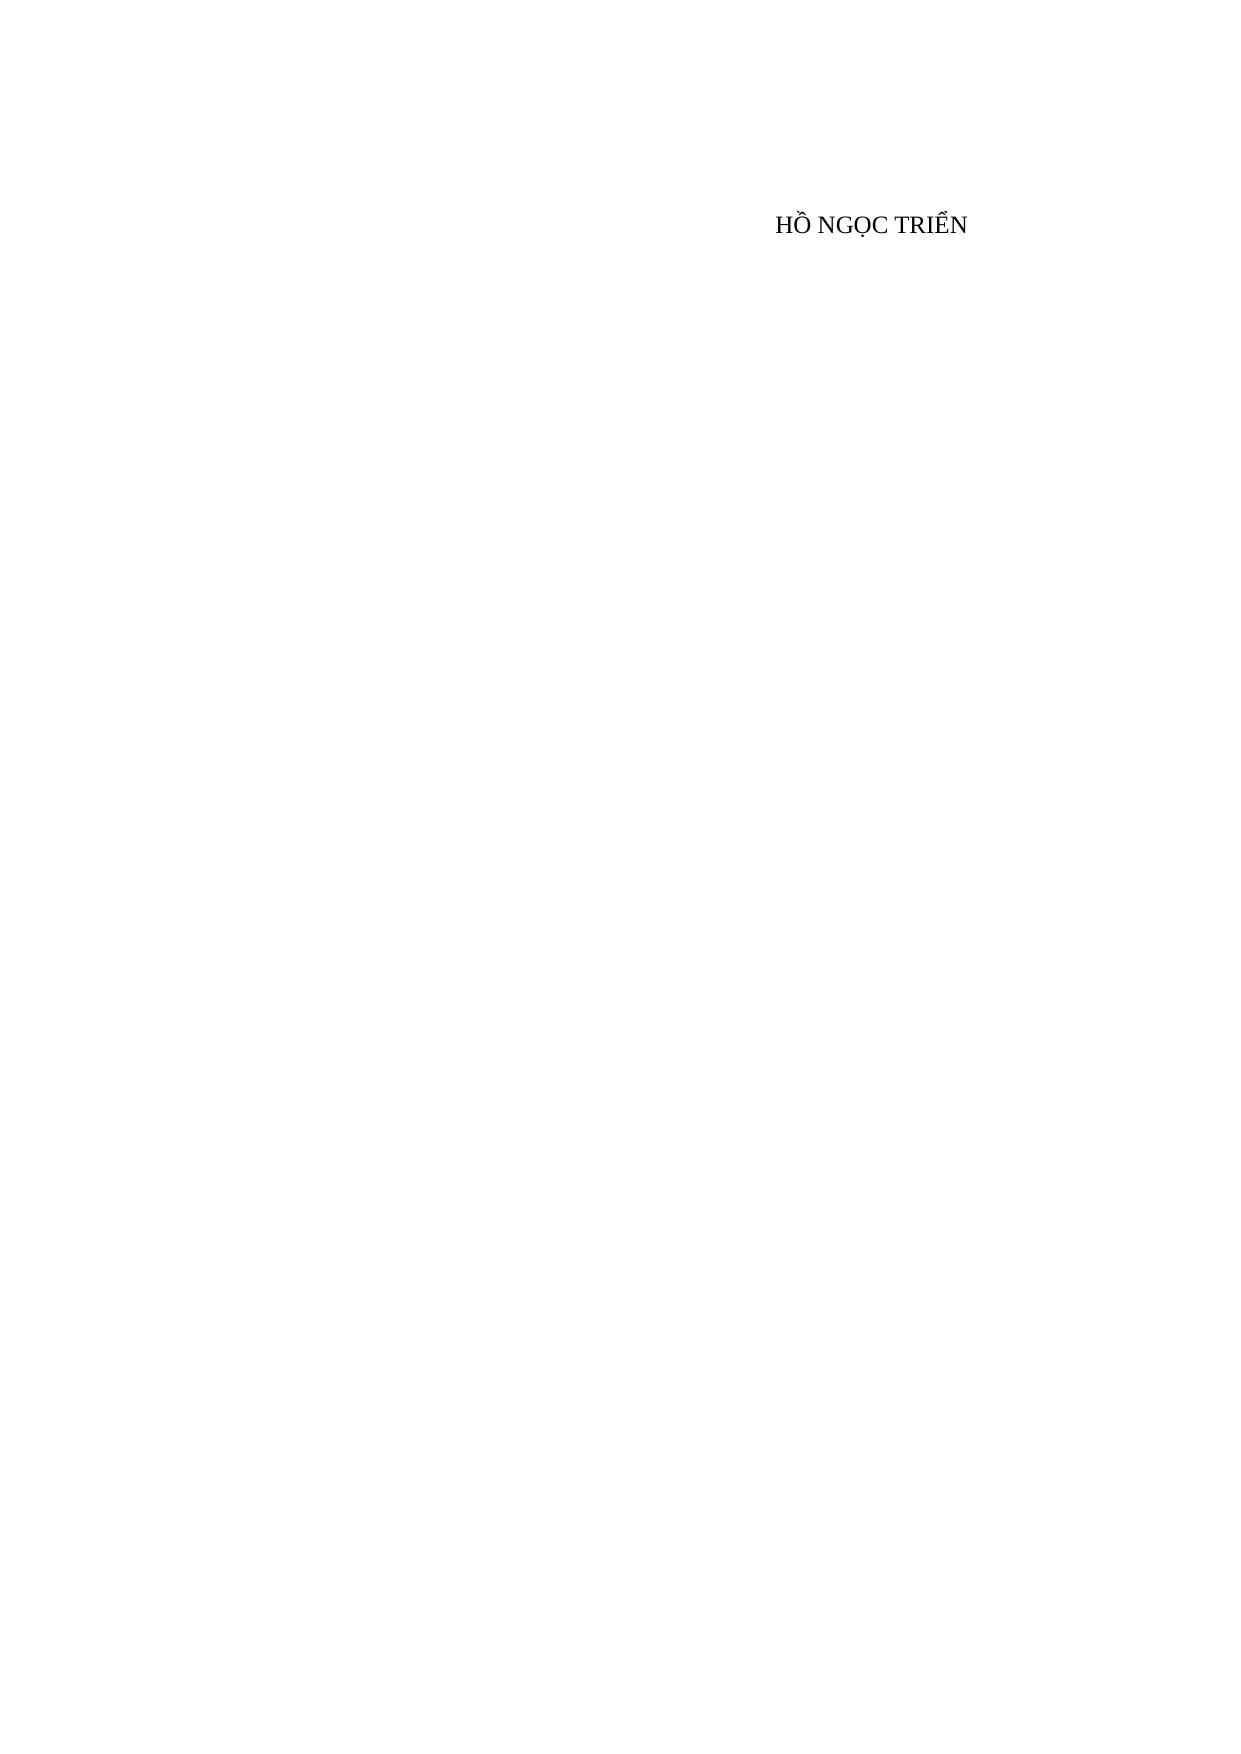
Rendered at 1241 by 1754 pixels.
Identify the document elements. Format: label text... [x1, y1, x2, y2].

table_header [124, 118, 621, 245]
table_header HỒ NGỌC TRIỂN [621, 118, 1122, 245]
